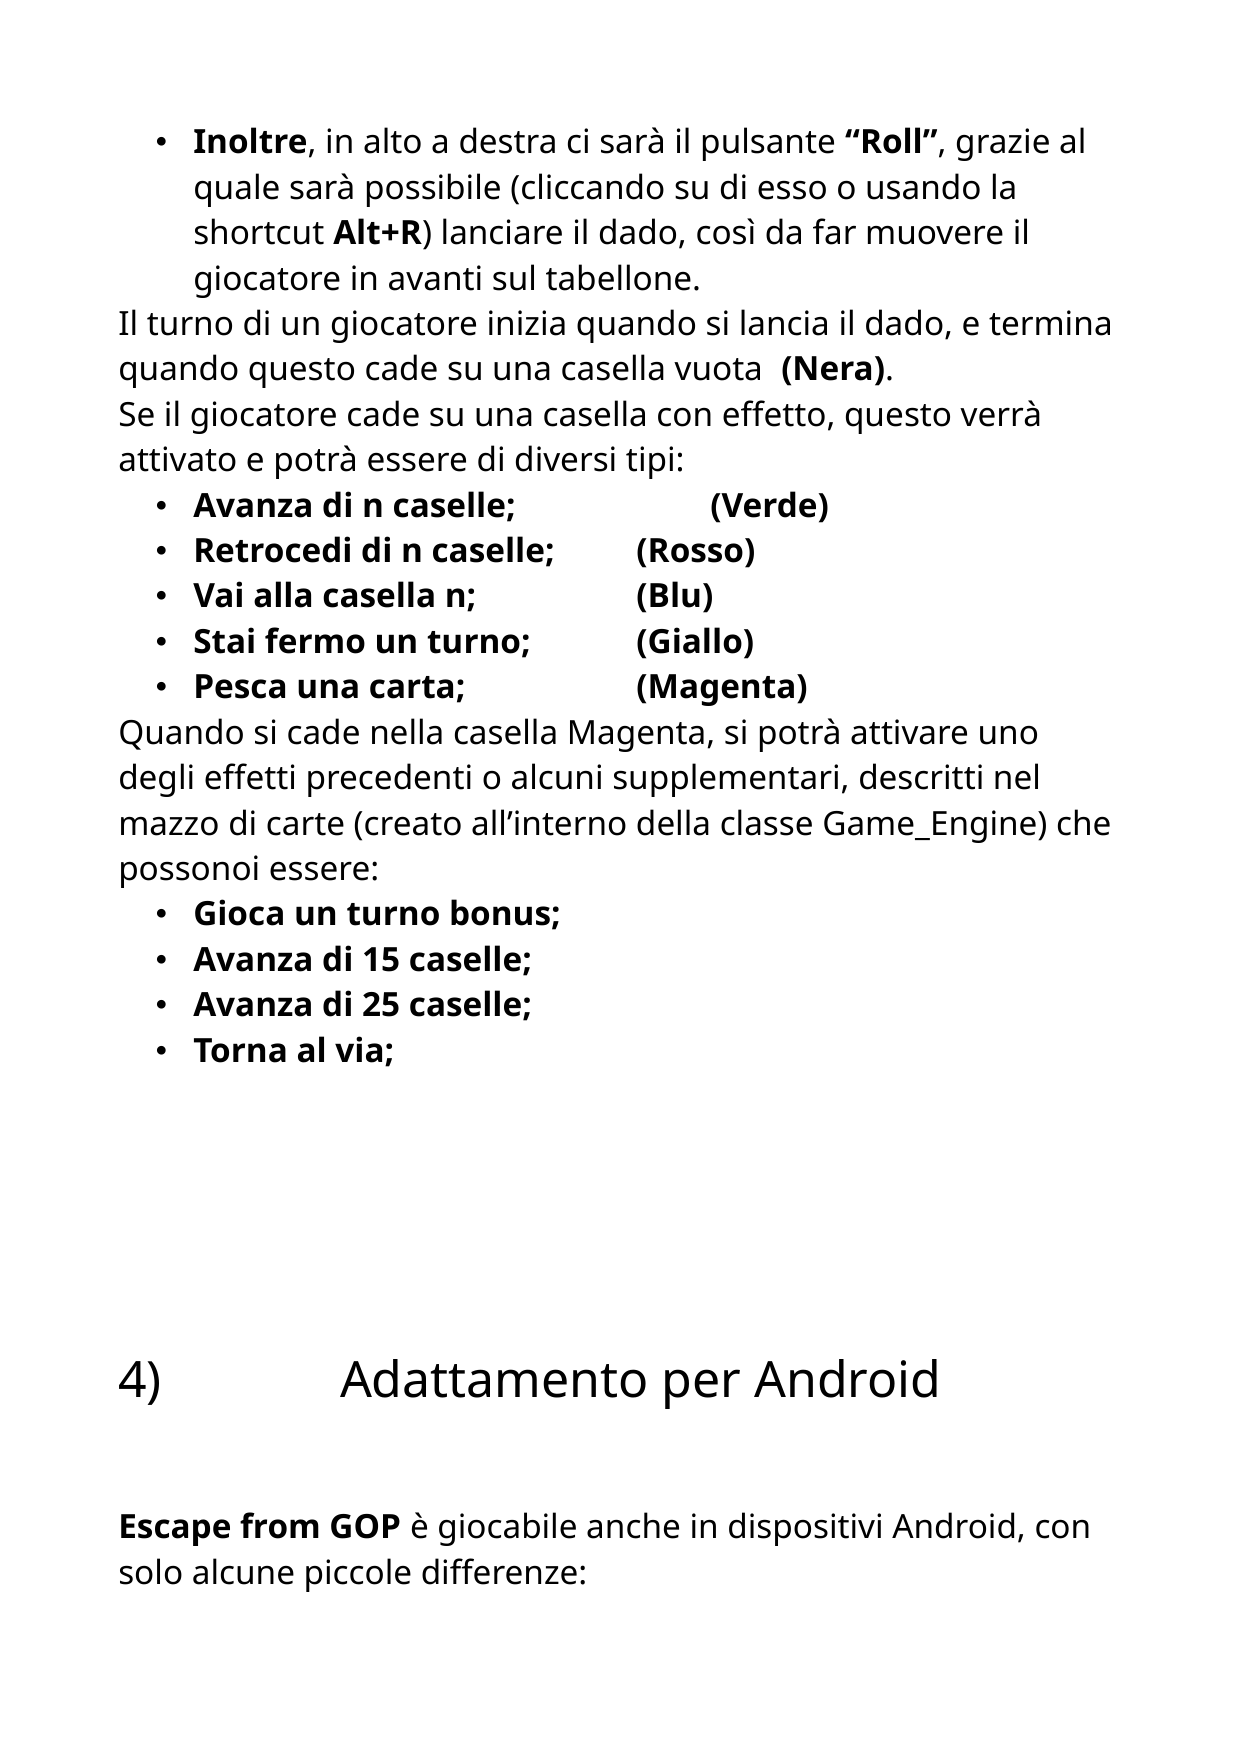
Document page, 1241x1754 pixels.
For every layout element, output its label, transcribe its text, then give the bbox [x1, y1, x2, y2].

list Retrocedi di n caselle; (Rosso) [156, 527, 1122, 572]
list Inoltre, in alto a destra ci sarà il pulsante “Roll”, grazie al quale sarà possibile (cliccando su di esso o usando la shortcut Alt+R) lanciare il dado, così da far muovere il giocatore in avanti sul tabellone. [156, 118, 1122, 300]
text Escape from GOP è giocabile anche in dispositivi Android, con solo alcune piccole differenze: [118, 1503, 1122, 1594]
text Il turno di un giocatore inizia quando si lancia il dado, e termina quando questo cade su una casella vuota (Nera). [118, 300, 1122, 391]
list Torna al via; [156, 1026, 1122, 1072]
list Stai fermo un turno; (Giallo) [156, 618, 1122, 663]
text Se il giocatore cade su una casella con effetto, questo verrà attivato e potrà essere di diversi tipi: [118, 391, 1122, 481]
list Gioca un turno bonus; [156, 890, 1122, 936]
list Pesca una carta; (Magenta) [156, 663, 1122, 708]
list Avanza di 25 caselle; [156, 981, 1122, 1026]
text 4) Adattamento per Android [118, 1344, 1122, 1412]
list Vai alla casella n; (Blu) [156, 572, 1122, 618]
list Avanza di n caselle; (Verde) [156, 481, 1122, 527]
list Avanza di 15 caselle; [156, 936, 1122, 981]
text Quando si cade nella casella Magenta, si potrà attivare uno degli effetti precedenti o alcuni supplementari, descritti nel mazzo di carte (creato all’interno della classe Game_Engine) che possonoi essere: [118, 708, 1122, 890]
